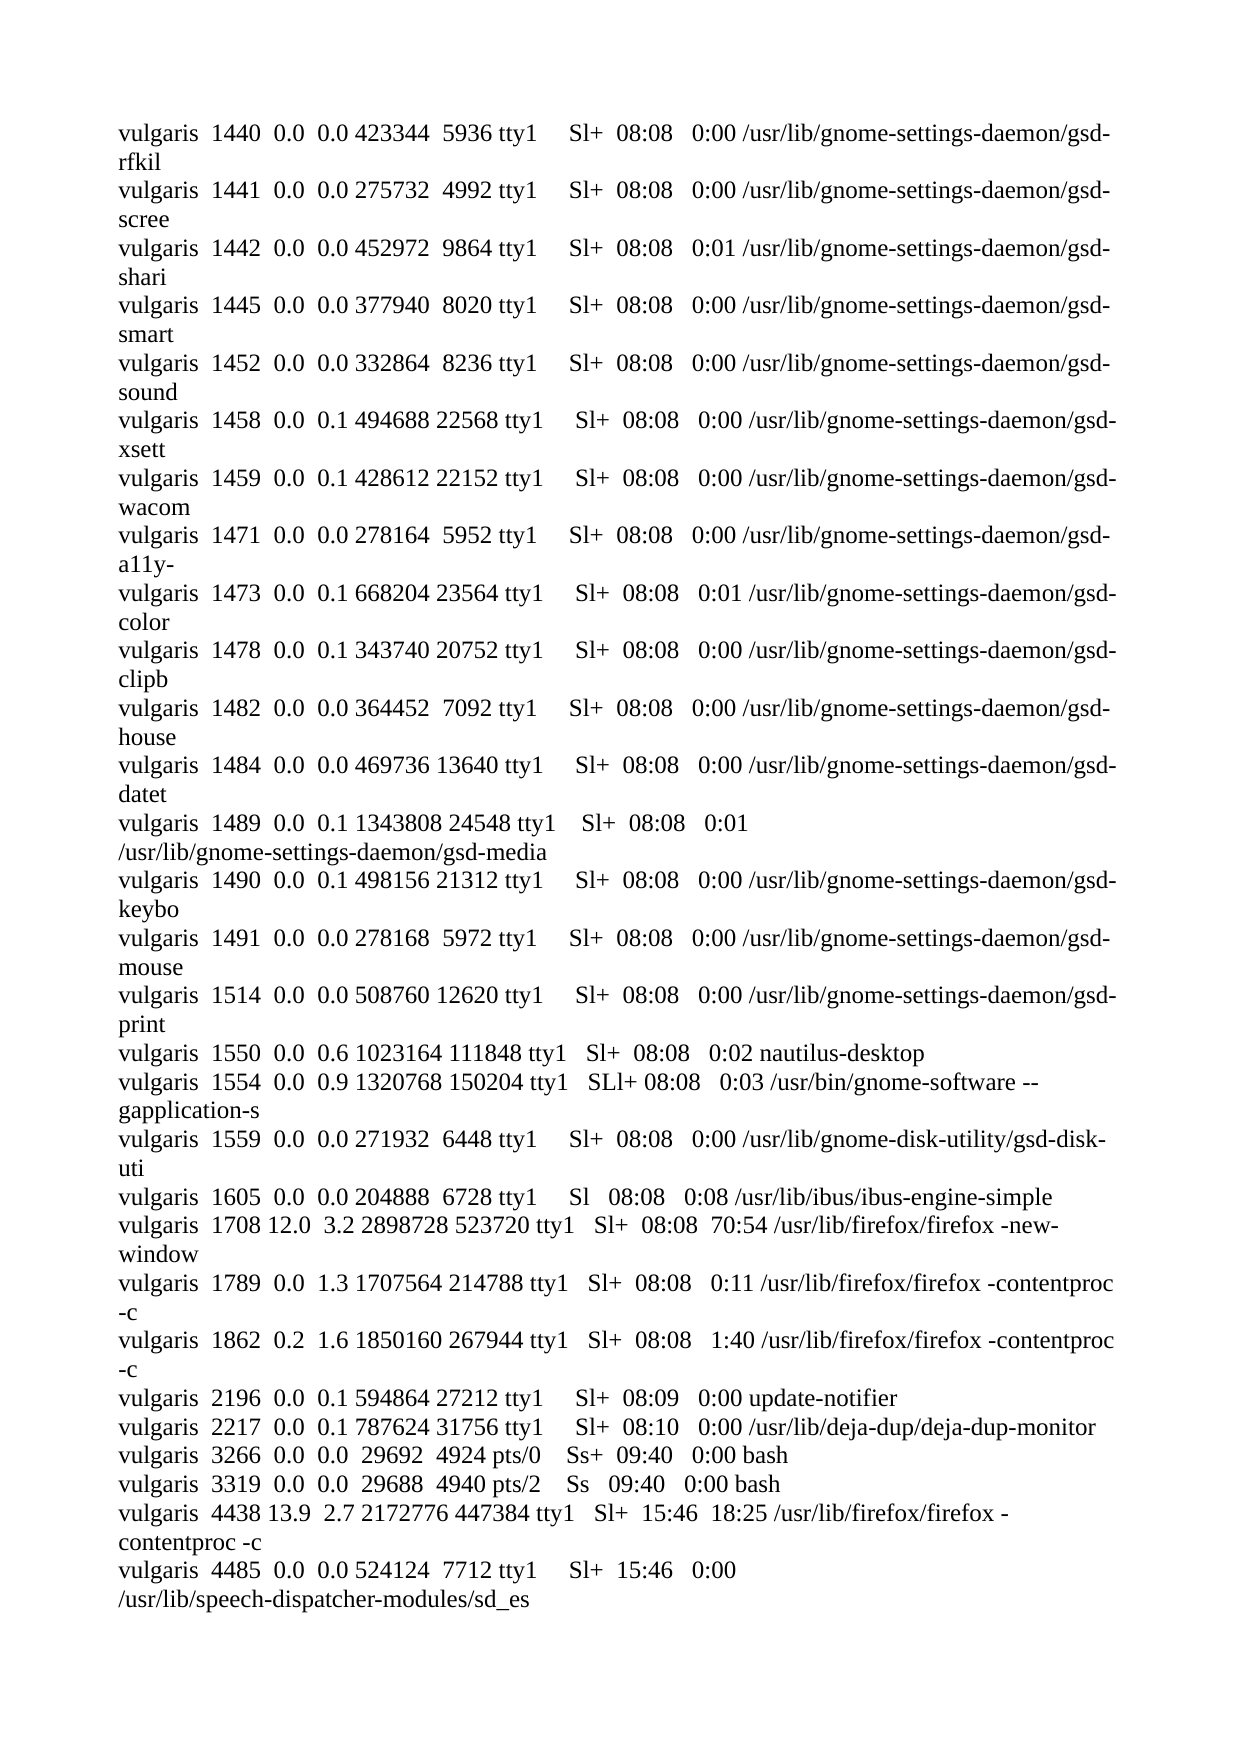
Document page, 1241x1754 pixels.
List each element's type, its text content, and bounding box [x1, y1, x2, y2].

text vulgaris 1442 0.0 0.0 452972 9864 tty1 Sl+ 08:08 0:01 /usr/lib/gnome-settings-daemon/gsd-shari [118, 233, 1122, 291]
text vulgaris 1789 0.0 1.3 1707564 214788 tty1 Sl+ 08:08 0:11 /usr/lib/firefox/firefox -contentproc -c [118, 1268, 1122, 1326]
text vulgaris 1550 0.0 0.6 1023164 111848 tty1 Sl+ 08:08 0:02 nautilus-desktop [118, 1038, 1122, 1067]
text vulgaris 1491 0.0 0.0 278168 5972 tty1 Sl+ 08:08 0:00 /usr/lib/gnome-settings-daemon/gsd-mouse [118, 923, 1122, 981]
text vulgaris 4438 13.9 2.7 2172776 447384 tty1 Sl+ 15:46 18:25 /usr/lib/firefox/firefox -contentproc -c [118, 1498, 1122, 1556]
text vulgaris 1514 0.0 0.0 508760 12620 tty1 Sl+ 08:08 0:00 /usr/lib/gnome-settings-daemon/gsd-print [118, 981, 1122, 1038]
text vulgaris 1445 0.0 0.0 377940 8020 tty1 Sl+ 08:08 0:00 /usr/lib/gnome-settings-daemon/gsd-smart [118, 291, 1122, 348]
text vulgaris 1862 0.2 1.6 1850160 267944 tty1 Sl+ 08:08 1:40 /usr/lib/firefox/firefox -contentproc -c [118, 1326, 1122, 1383]
text vulgaris 1440 0.0 0.0 423344 5936 tty1 Sl+ 08:08 0:00 /usr/lib/gnome-settings-daemon/gsd-rfkil [118, 118, 1122, 176]
text vulgaris 4485 0.0 0.0 524124 7712 tty1 Sl+ 15:46 0:00 /usr/lib/speech-dispatcher-modules/sd_es [118, 1556, 1122, 1613]
text vulgaris 1484 0.0 0.0 469736 13640 tty1 Sl+ 08:08 0:00 /usr/lib/gnome-settings-daemon/gsd-datet [118, 751, 1122, 808]
text vulgaris 1605 0.0 0.0 204888 6728 tty1 Sl 08:08 0:08 /usr/lib/ibus/ibus-engine-simple [118, 1182, 1122, 1211]
text vulgaris 1489 0.0 0.1 1343808 24548 tty1 Sl+ 08:08 0:01 /usr/lib/gnome-settings-daemon/gsd-media [118, 808, 1122, 866]
text vulgaris 1459 0.0 0.1 428612 22152 tty1 Sl+ 08:08 0:00 /usr/lib/gnome-settings-daemon/gsd-wacom [118, 463, 1122, 521]
text vulgaris 1441 0.0 0.0 275732 4992 tty1 Sl+ 08:08 0:00 /usr/lib/gnome-settings-daemon/gsd-scree [118, 176, 1122, 233]
text vulgaris 3266 0.0 0.0 29692 4924 pts/0 Ss+ 09:40 0:00 bash [118, 1441, 1122, 1469]
text vulgaris 1458 0.0 0.1 494688 22568 tty1 Sl+ 08:08 0:00 /usr/lib/gnome-settings-daemon/gsd-xsett [118, 406, 1122, 463]
text vulgaris 1473 0.0 0.1 668204 23564 tty1 Sl+ 08:08 0:01 /usr/lib/gnome-settings-daemon/gsd-color [118, 578, 1122, 636]
text vulgaris 1482 0.0 0.0 364452 7092 tty1 Sl+ 08:08 0:00 /usr/lib/gnome-settings-daemon/gsd-house [118, 693, 1122, 751]
text vulgaris 1452 0.0 0.0 332864 8236 tty1 Sl+ 08:08 0:00 /usr/lib/gnome-settings-daemon/gsd-sound [118, 348, 1122, 406]
text vulgaris 3319 0.0 0.0 29688 4940 pts/2 Ss 09:40 0:00 bash [118, 1469, 1122, 1498]
text vulgaris 1471 0.0 0.0 278164 5952 tty1 Sl+ 08:08 0:00 /usr/lib/gnome-settings-daemon/gsd-a11y- [118, 521, 1122, 578]
text vulgaris 1559 0.0 0.0 271932 6448 tty1 Sl+ 08:08 0:00 /usr/lib/gnome-disk-utility/gsd-disk-uti [118, 1124, 1122, 1182]
text vulgaris 2217 0.0 0.1 787624 31756 tty1 Sl+ 08:10 0:00 /usr/lib/deja-dup/deja-dup-monitor [118, 1412, 1122, 1441]
text vulgaris 1708 12.0 3.2 2898728 523720 tty1 Sl+ 08:08 70:54 /usr/lib/firefox/firefox -new-window [118, 1211, 1122, 1268]
text vulgaris 1554 0.0 0.9 1320768 150204 tty1 SLl+ 08:08 0:03 /usr/bin/gnome-software --gapplication-s [118, 1067, 1122, 1124]
text vulgaris 1490 0.0 0.1 498156 21312 tty1 Sl+ 08:08 0:00 /usr/lib/gnome-settings-daemon/gsd-keybo [118, 866, 1122, 923]
text vulgaris 1478 0.0 0.1 343740 20752 tty1 Sl+ 08:08 0:00 /usr/lib/gnome-settings-daemon/gsd-clipb [118, 636, 1122, 693]
text vulgaris 2196 0.0 0.1 594864 27212 tty1 Sl+ 08:09 0:00 update-notifier [118, 1383, 1122, 1412]
